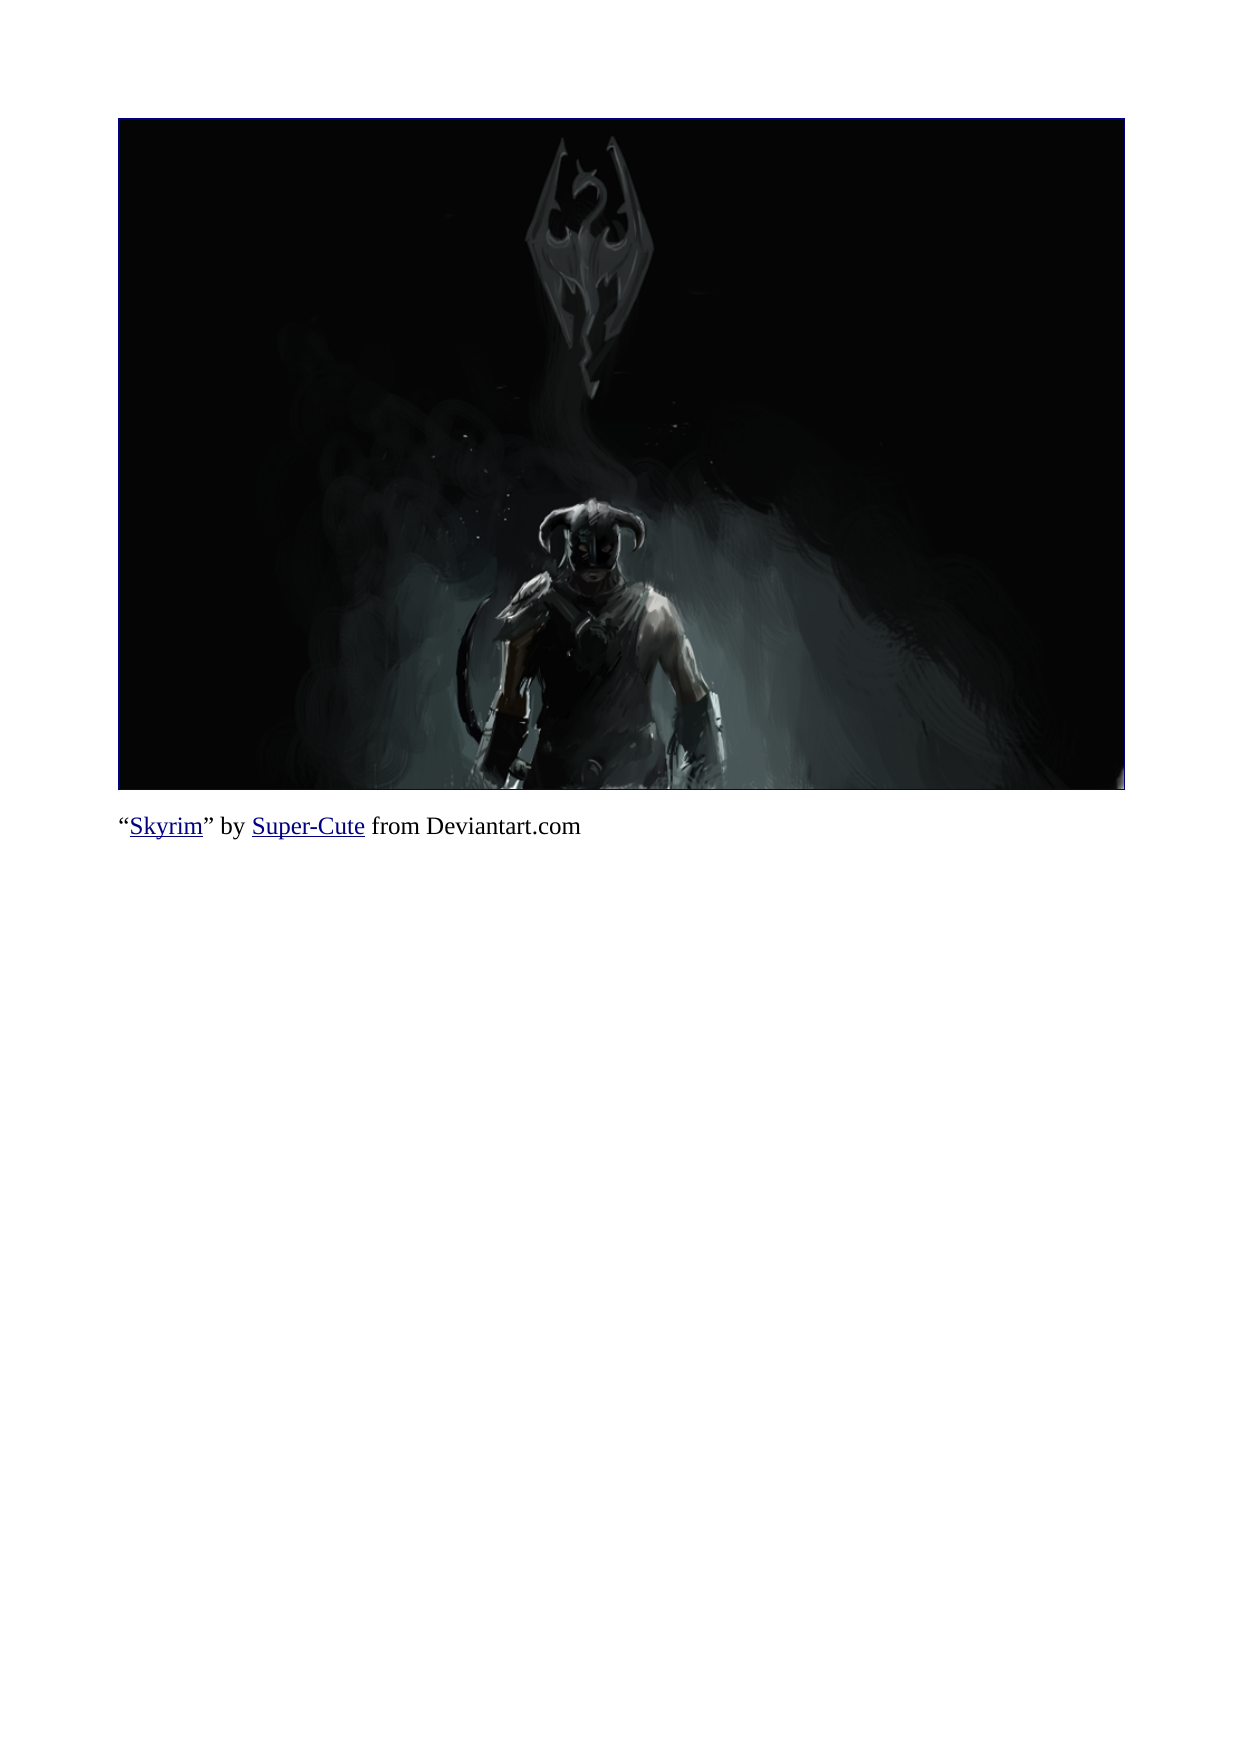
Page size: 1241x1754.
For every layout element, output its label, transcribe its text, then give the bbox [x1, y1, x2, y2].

picture [120, 120, 1124, 789]
text “Skyrim” by Super-Cute from Deviantart.com [118, 811, 1122, 839]
